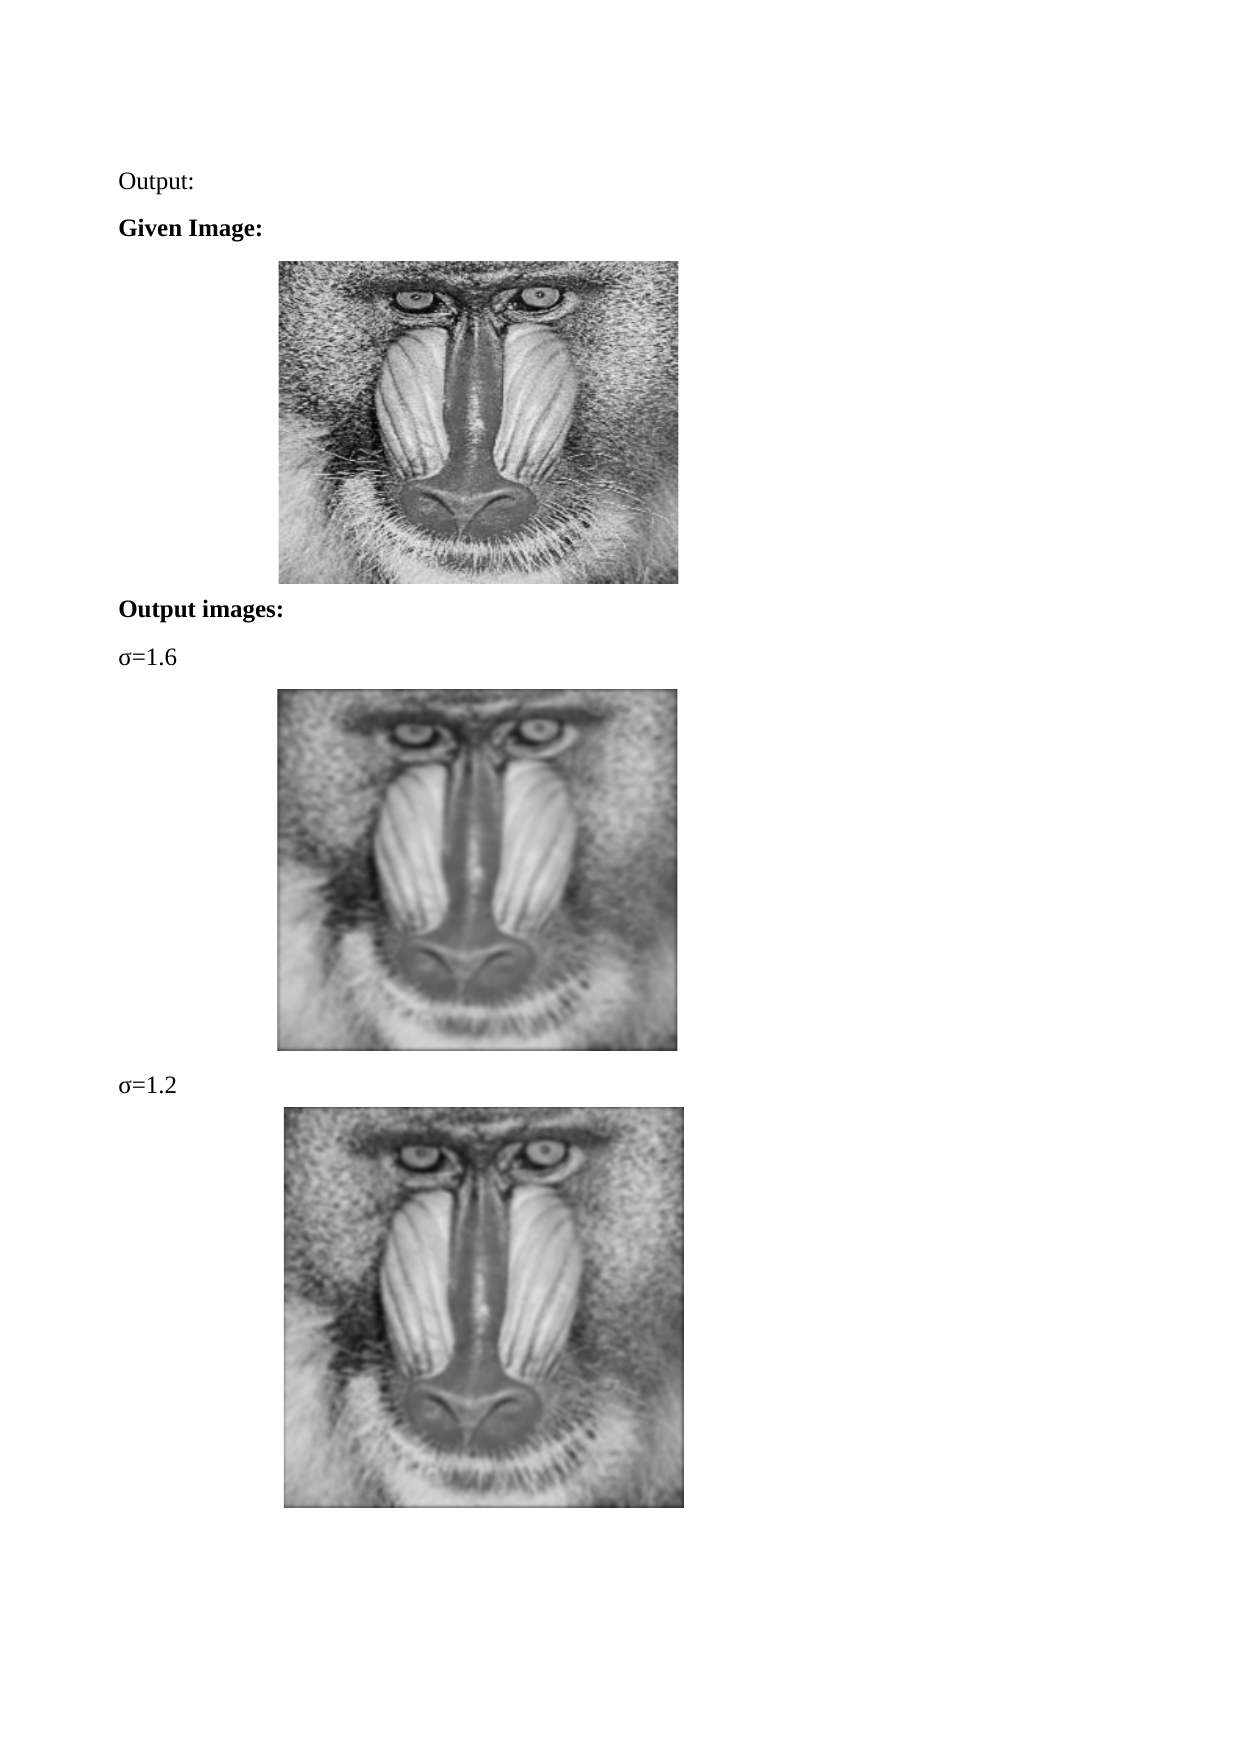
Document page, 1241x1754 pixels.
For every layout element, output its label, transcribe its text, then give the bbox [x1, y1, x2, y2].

text Given Image: [118, 213, 1122, 242]
text Output images: [118, 594, 1122, 623]
picture [283, 1107, 684, 1508]
picture [278, 261, 679, 584]
text Output: [118, 166, 1122, 194]
text σ=1.2 [118, 1070, 1122, 1099]
text σ=1.6 [118, 642, 1122, 671]
picture [277, 689, 678, 1051]
